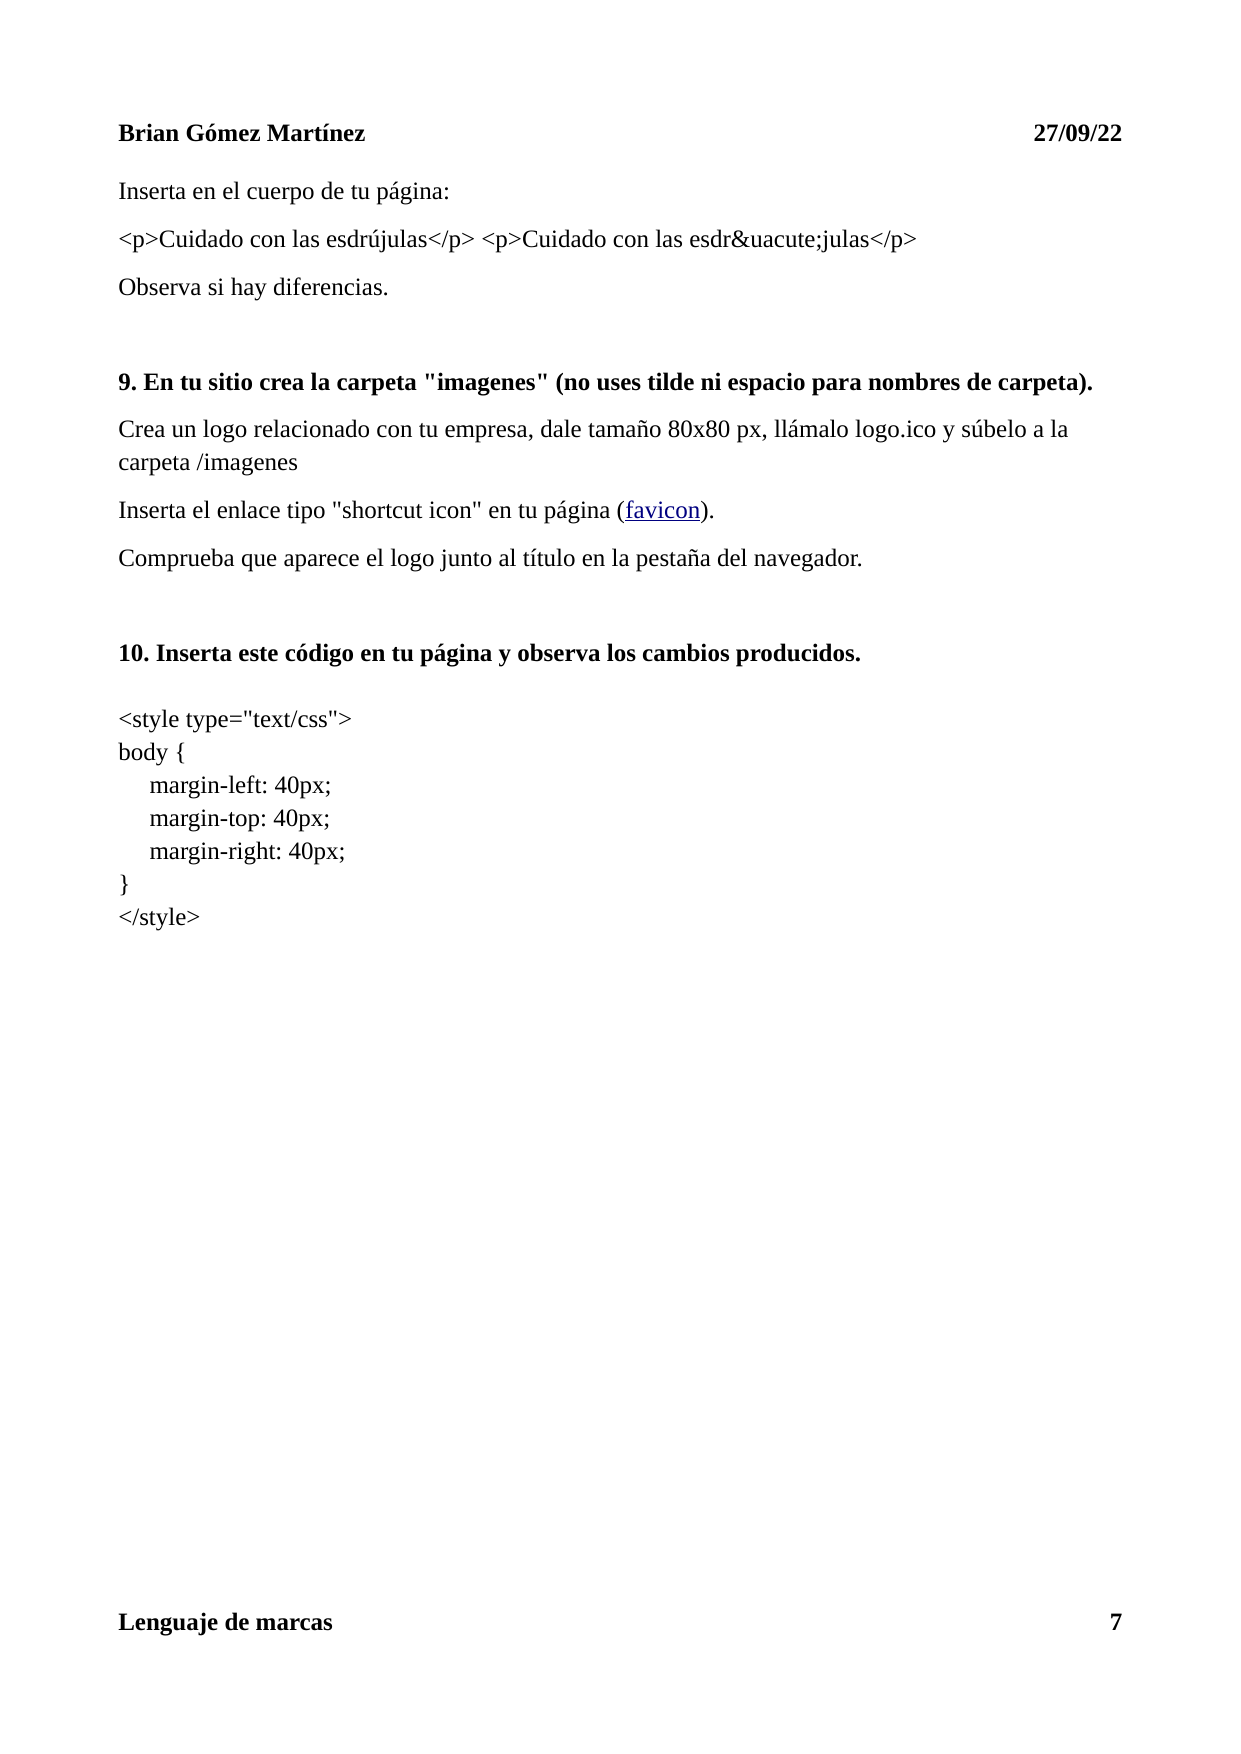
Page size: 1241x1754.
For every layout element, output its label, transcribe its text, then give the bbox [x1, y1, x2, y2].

text Observa si hay diferencias. [118, 272, 1122, 300]
text Crea un logo relacionado con tu empresa, dale tamaño 80x80 px, llámalo logo.ico y súbelo a la carpeta /imagenes [118, 414, 1122, 476]
text Inserta en el cuerpo de tu página: [118, 176, 1122, 205]
text Inserta el enlace tipo "shortcut icon" en tu página (favicon). [118, 495, 1122, 524]
text 10. Inserta este código en tu página y observa los cambios producidos. <style type="text/css"> body { margin-left: 40px; margin-top: 40px; margin-right: 40px; } </style> [118, 638, 1122, 931]
text Comprueba que aparece el logo junto al título en la pestaña del navegador. [118, 543, 1122, 571]
text 9. En tu sitio crea la carpeta "imagenes" (no uses tilde ni espacio para nombres de carpeta). [118, 367, 1122, 396]
text <p>Cuidado con las esdrújulas</p> <p>Cuidado con las esdr&uacute;julas</p> [118, 224, 1122, 253]
